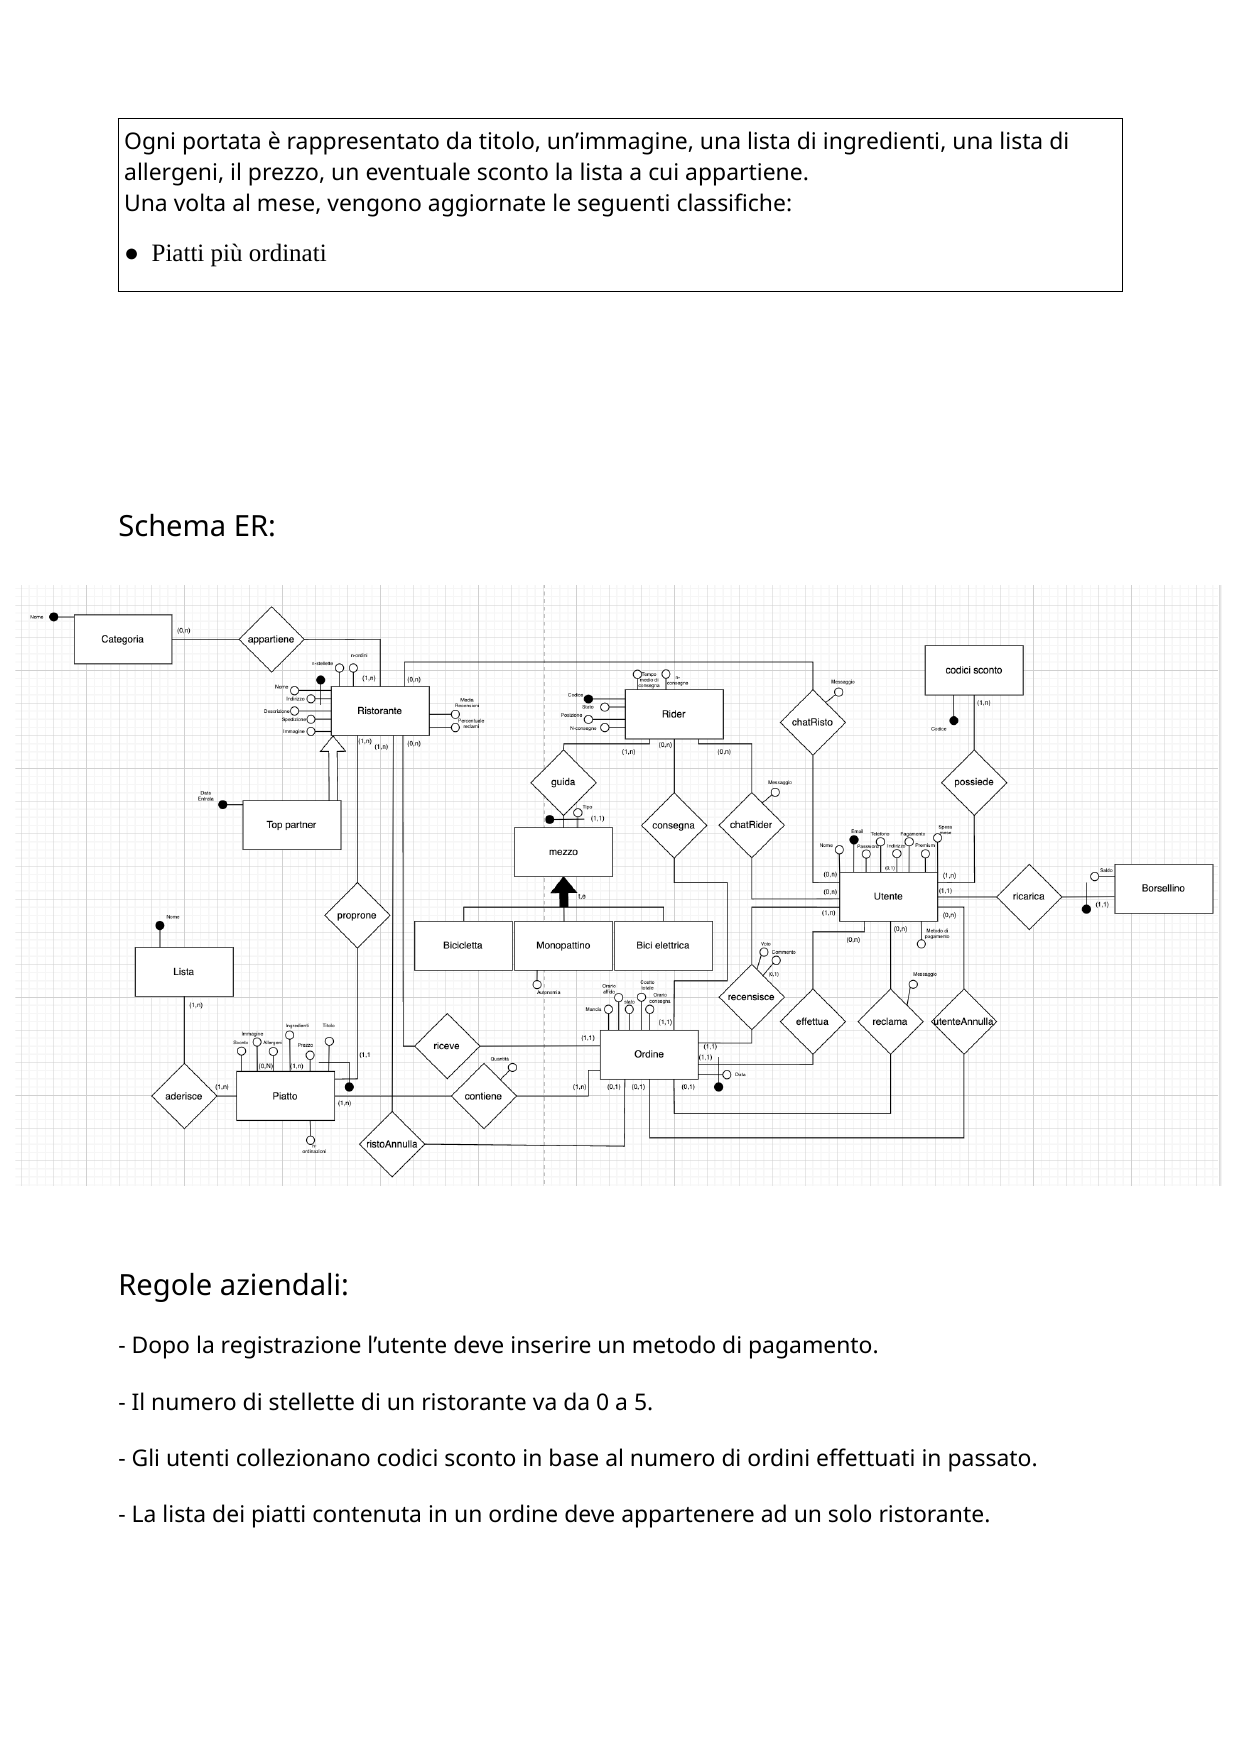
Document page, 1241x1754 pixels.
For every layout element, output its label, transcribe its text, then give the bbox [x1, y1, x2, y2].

text Schema ER: [118, 505, 1122, 544]
text - Gli utenti collezionano codici sconto in base al numero di ordini effettuati in passato. [118, 1442, 1122, 1473]
text - Il numero di stellette di un ristorante va da 0 a 5. [118, 1385, 1122, 1417]
text - Dopo la registrazione l’utente deve inserire un metodo di pagamento. [118, 1329, 1122, 1360]
picture [15, 585, 1222, 1186]
text Regole aziendali: [118, 1264, 1122, 1304]
text - La lista dei piatti contenuta in un ordine deve appartenere ad un solo ristorante. [118, 1498, 1122, 1529]
table_cell Ogni portata è rappresentato da titolo, un’immagine, una lista di ingredienti, una lista di allergeni, il prezzo, un eventuale sconto la lista a cui appartiene. Una volta al mese, vengono aggiornate le seguenti classifiche: ● Piatti più ordinati [119, 119, 1122, 291]
